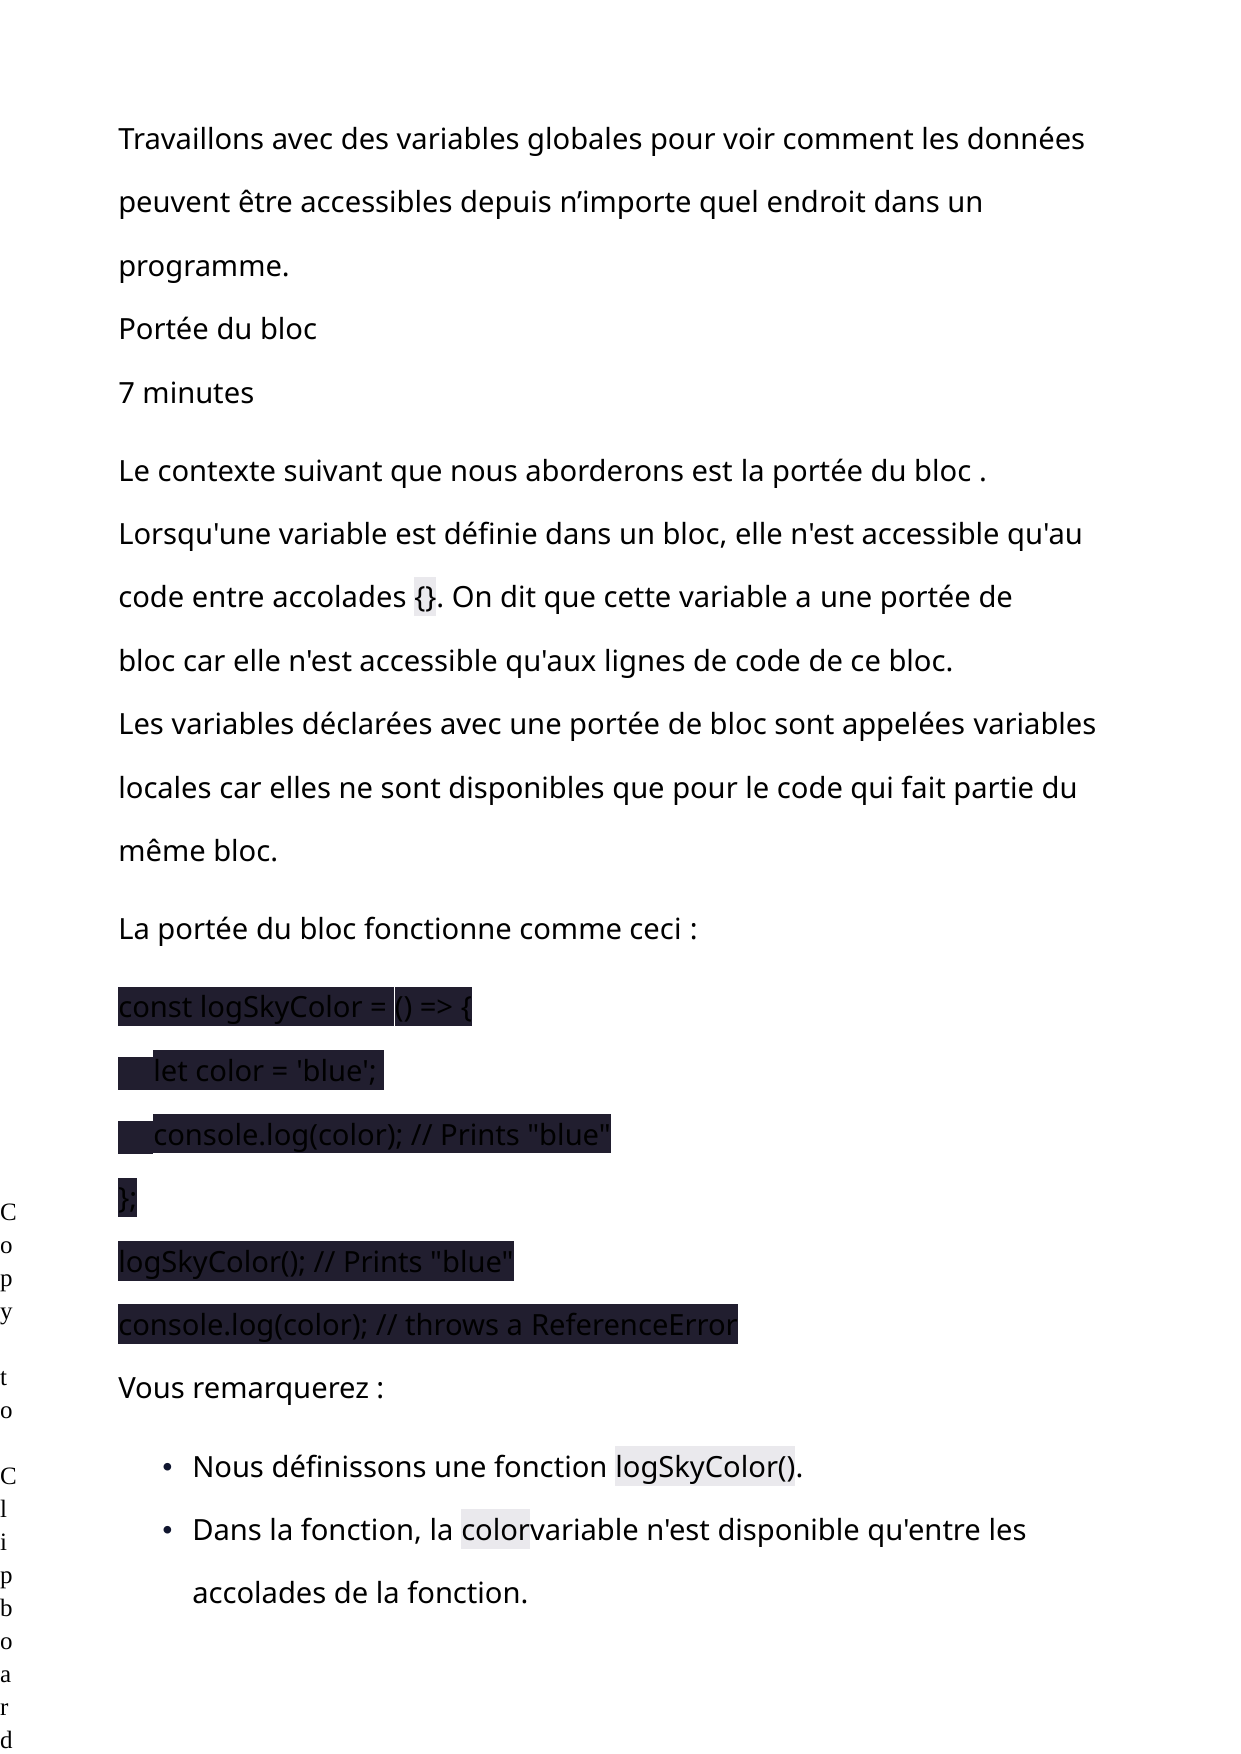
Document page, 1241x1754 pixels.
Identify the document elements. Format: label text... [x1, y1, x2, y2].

list Dans la fonction, la colorvariable n'est disponible qu'entre les accolades de la fonction. [162, 1509, 1122, 1612]
text Le contexte suivant que nous aborderons est la portée du bloc . Lorsqu'une variable est définie dans un bloc, elle n'est accessible qu'au code entre accolades {}. On dit que cette variable a une portée de bloc car elle n'est accessible qu'aux lignes de code de ce bloc. [118, 450, 1122, 680]
text }; [118, 1177, 1122, 1217]
subtitle Portée du bloc [118, 308, 1122, 348]
text console.log(color); // Prints "blue" [118, 1114, 1122, 1154]
text let color = 'blue'; [118, 1050, 1122, 1090]
text logSkyColor(); // Prints "blue" [118, 1241, 1122, 1281]
text 7 minutes [118, 372, 1122, 412]
text Travaillons avec des variables globales pour voir comment les données peuvent être accessibles depuis n’importe quel endroit dans un programme. [118, 118, 1122, 285]
text const logSkyColor = () => { [118, 987, 1122, 1026]
text Vous remarquerez : [118, 1368, 1122, 1407]
text Les variables déclarées avec une portée de bloc sont appelées variables locales car elles ne sont disponibles que pour le code qui fait partie du même bloc. [118, 704, 1122, 870]
text console.log(color); // throws a ReferenceError [118, 1304, 1122, 1344]
list Nous définissons une fonction logSkyColor(). [162, 1446, 1122, 1486]
text La portée du bloc fonctionne comme ceci : [118, 908, 1122, 948]
